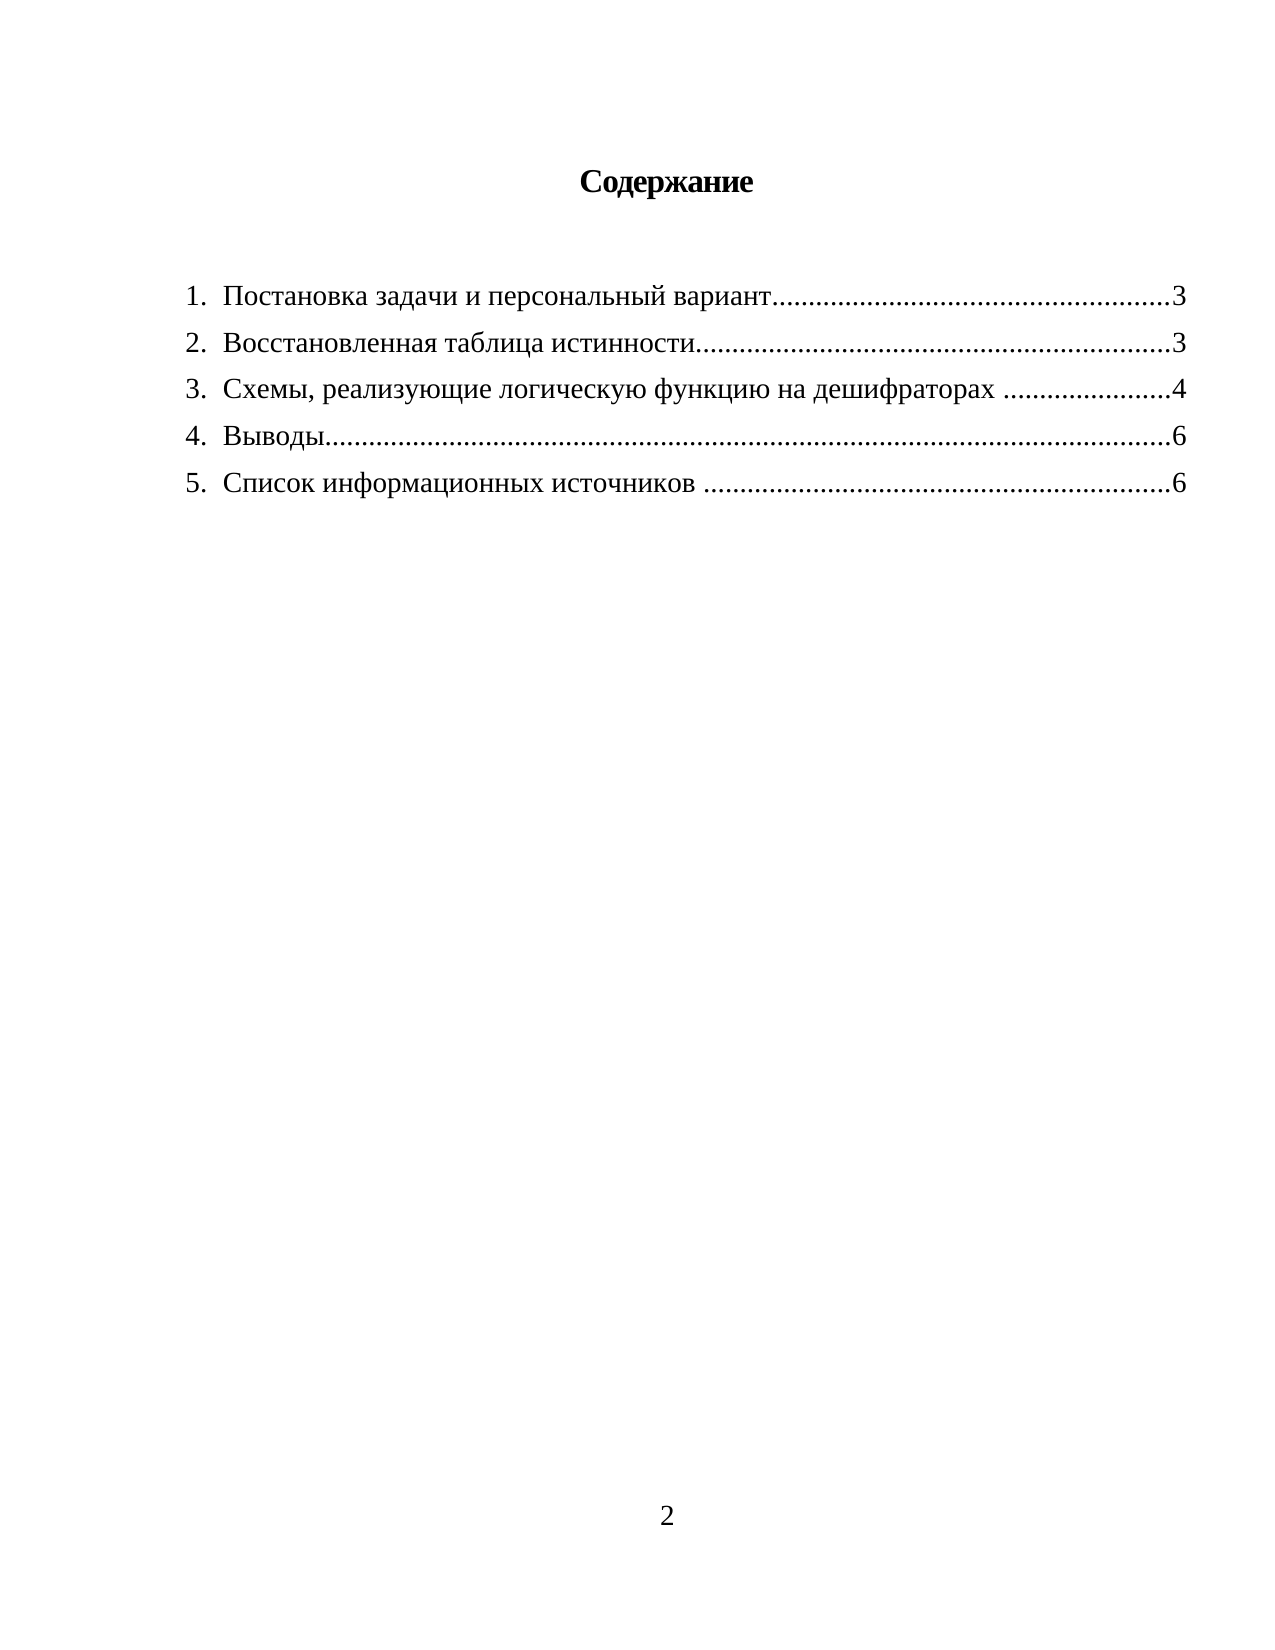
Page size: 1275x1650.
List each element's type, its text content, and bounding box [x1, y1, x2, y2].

subtitle Выводы 6 [185, 418, 1186, 452]
subtitle Список информационных источников 6 [185, 465, 1186, 498]
title Содержание [148, 161, 1186, 199]
subtitle Постановка задачи и персональный вариант 3 [185, 278, 1186, 312]
subtitle Восстановленная таблица истинности 3 [185, 325, 1186, 358]
subtitle Схемы, реализующие логическую функцию на дешифраторах 4 [185, 372, 1186, 405]
